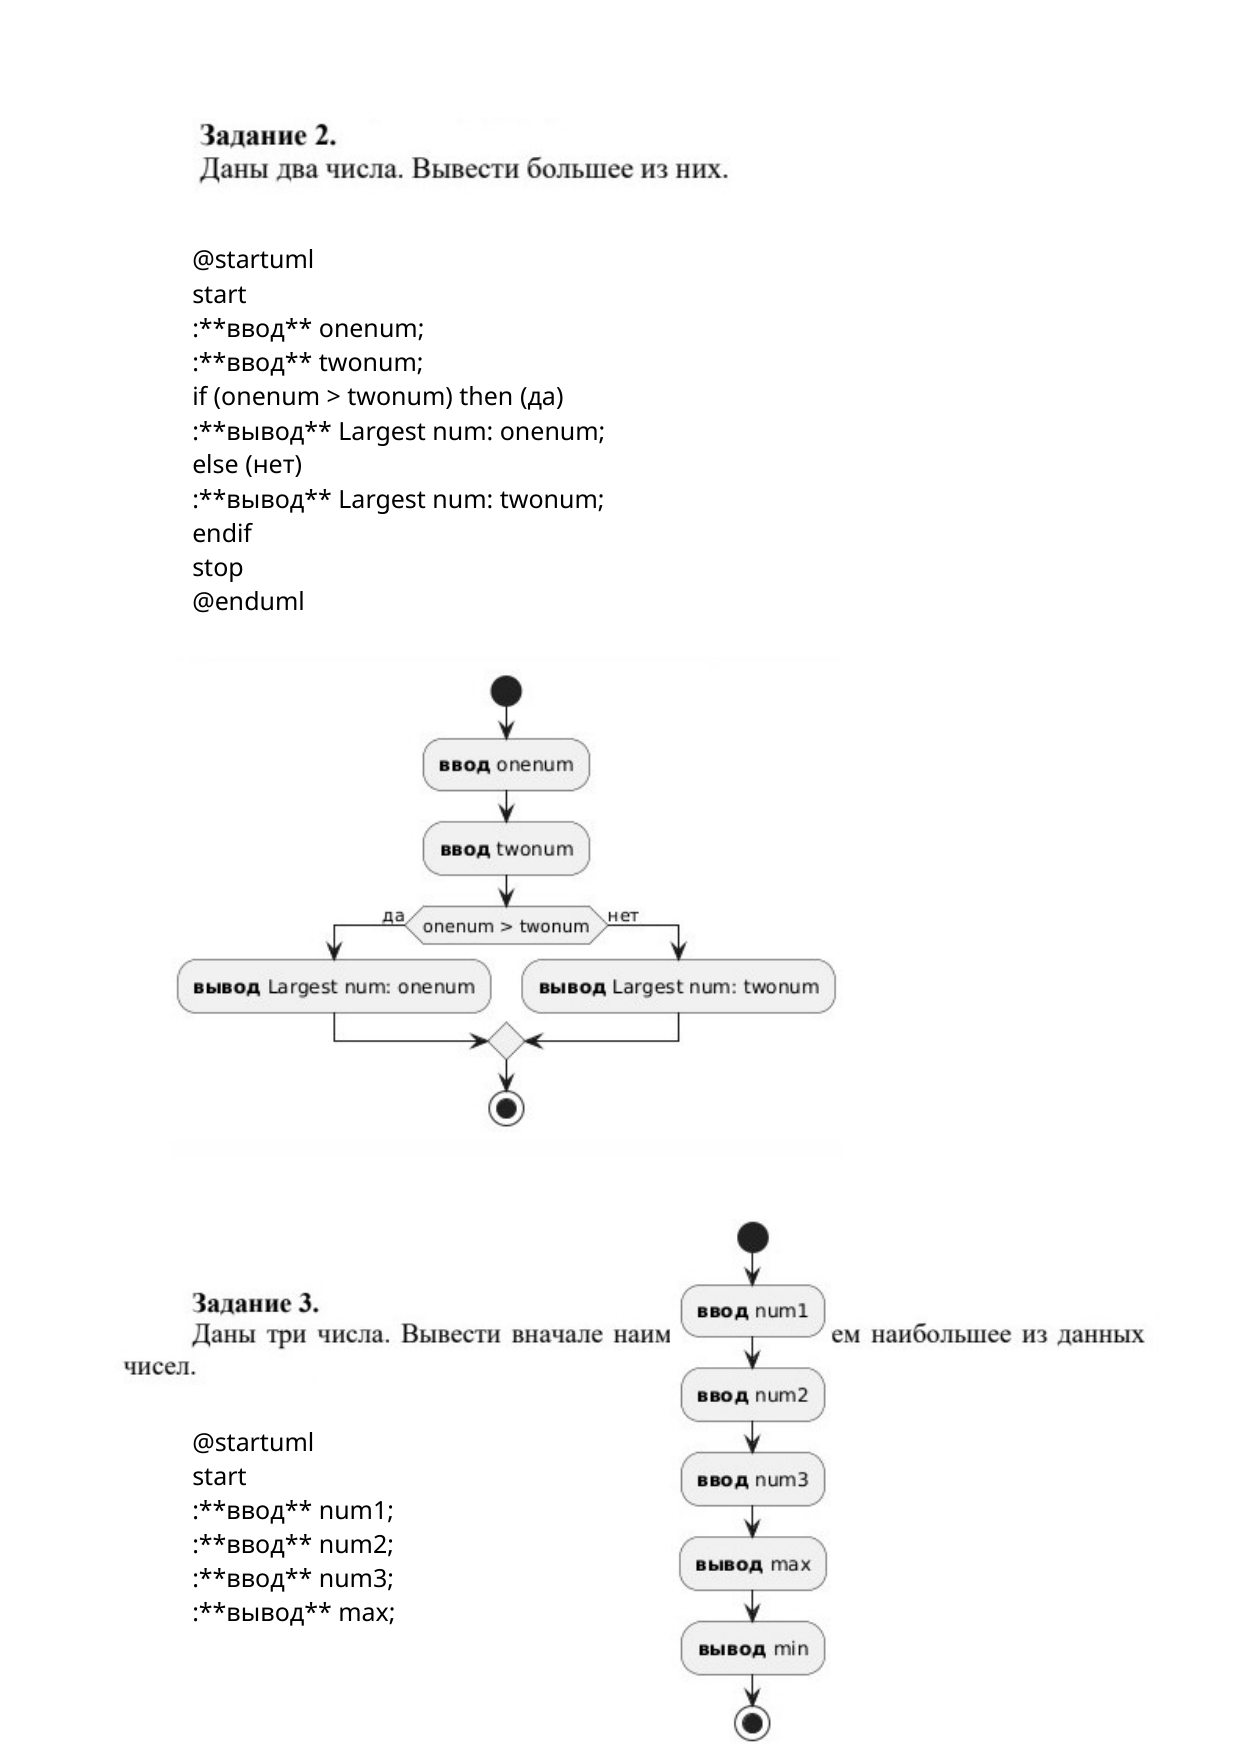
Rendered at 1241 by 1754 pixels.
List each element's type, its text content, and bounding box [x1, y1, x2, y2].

text [832, 1595, 1181, 1629]
text @enduml [118, 583, 1181, 617]
text @startuml [118, 1425, 670, 1459]
text [832, 1493, 1181, 1527]
text else (нет) [118, 447, 1181, 481]
text :**вывод** Largest num: onenum; [118, 413, 1181, 447]
text :**вывод** Largest num: twonum; [118, 481, 1181, 515]
picture [171, 657, 844, 1158]
picture [113, 1219, 1177, 1754]
text :**ввод** onenum; [118, 311, 1181, 345]
text :**ввод** twonum; [118, 345, 1181, 379]
text stop [118, 549, 1181, 583]
text start [118, 1459, 670, 1493]
picture [168, 118, 759, 194]
text [832, 1459, 1181, 1493]
text endif [118, 515, 1181, 549]
text if (onenum > twonum) then (да) [118, 379, 1181, 413]
text :**ввод** num2; [118, 1527, 670, 1561]
text @startuml [118, 237, 1181, 277]
text [832, 1561, 1181, 1595]
text :**ввод** num3; [118, 1561, 670, 1595]
text [832, 1425, 1181, 1459]
text start [118, 277, 1181, 311]
text :**ввод** num1; [118, 1493, 670, 1527]
text :**вывод** max; [118, 1595, 670, 1629]
text [832, 1527, 1181, 1561]
